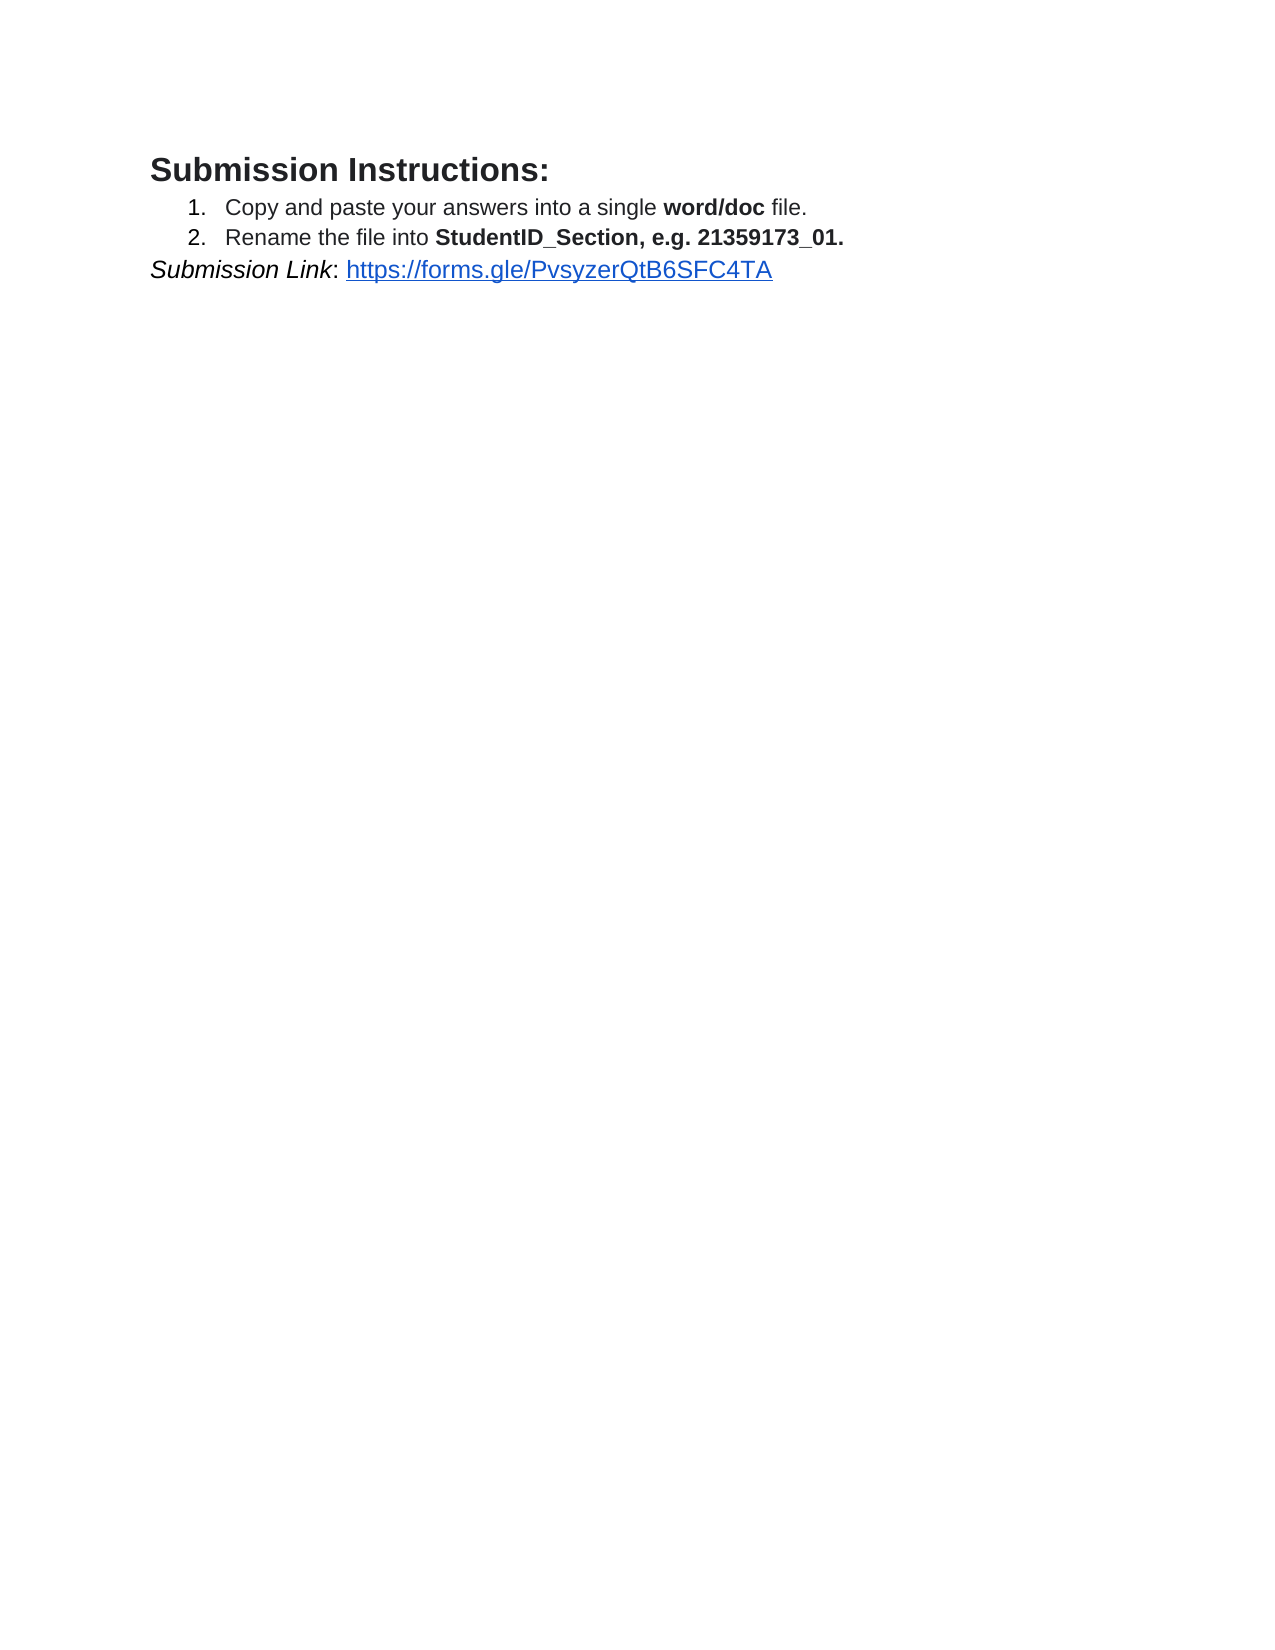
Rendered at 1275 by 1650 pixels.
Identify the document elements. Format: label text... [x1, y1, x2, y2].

list Rename the file into StudentID_Section, e.g. 21359173_01. [187, 224, 1125, 251]
text Submission Link: https://forms.gle/PvsyzerQtB6SFC4TA [150, 254, 1125, 283]
list Copy and paste your answers into a single word/doc file. [187, 194, 1125, 221]
text Submission Instructions: [150, 150, 1125, 188]
